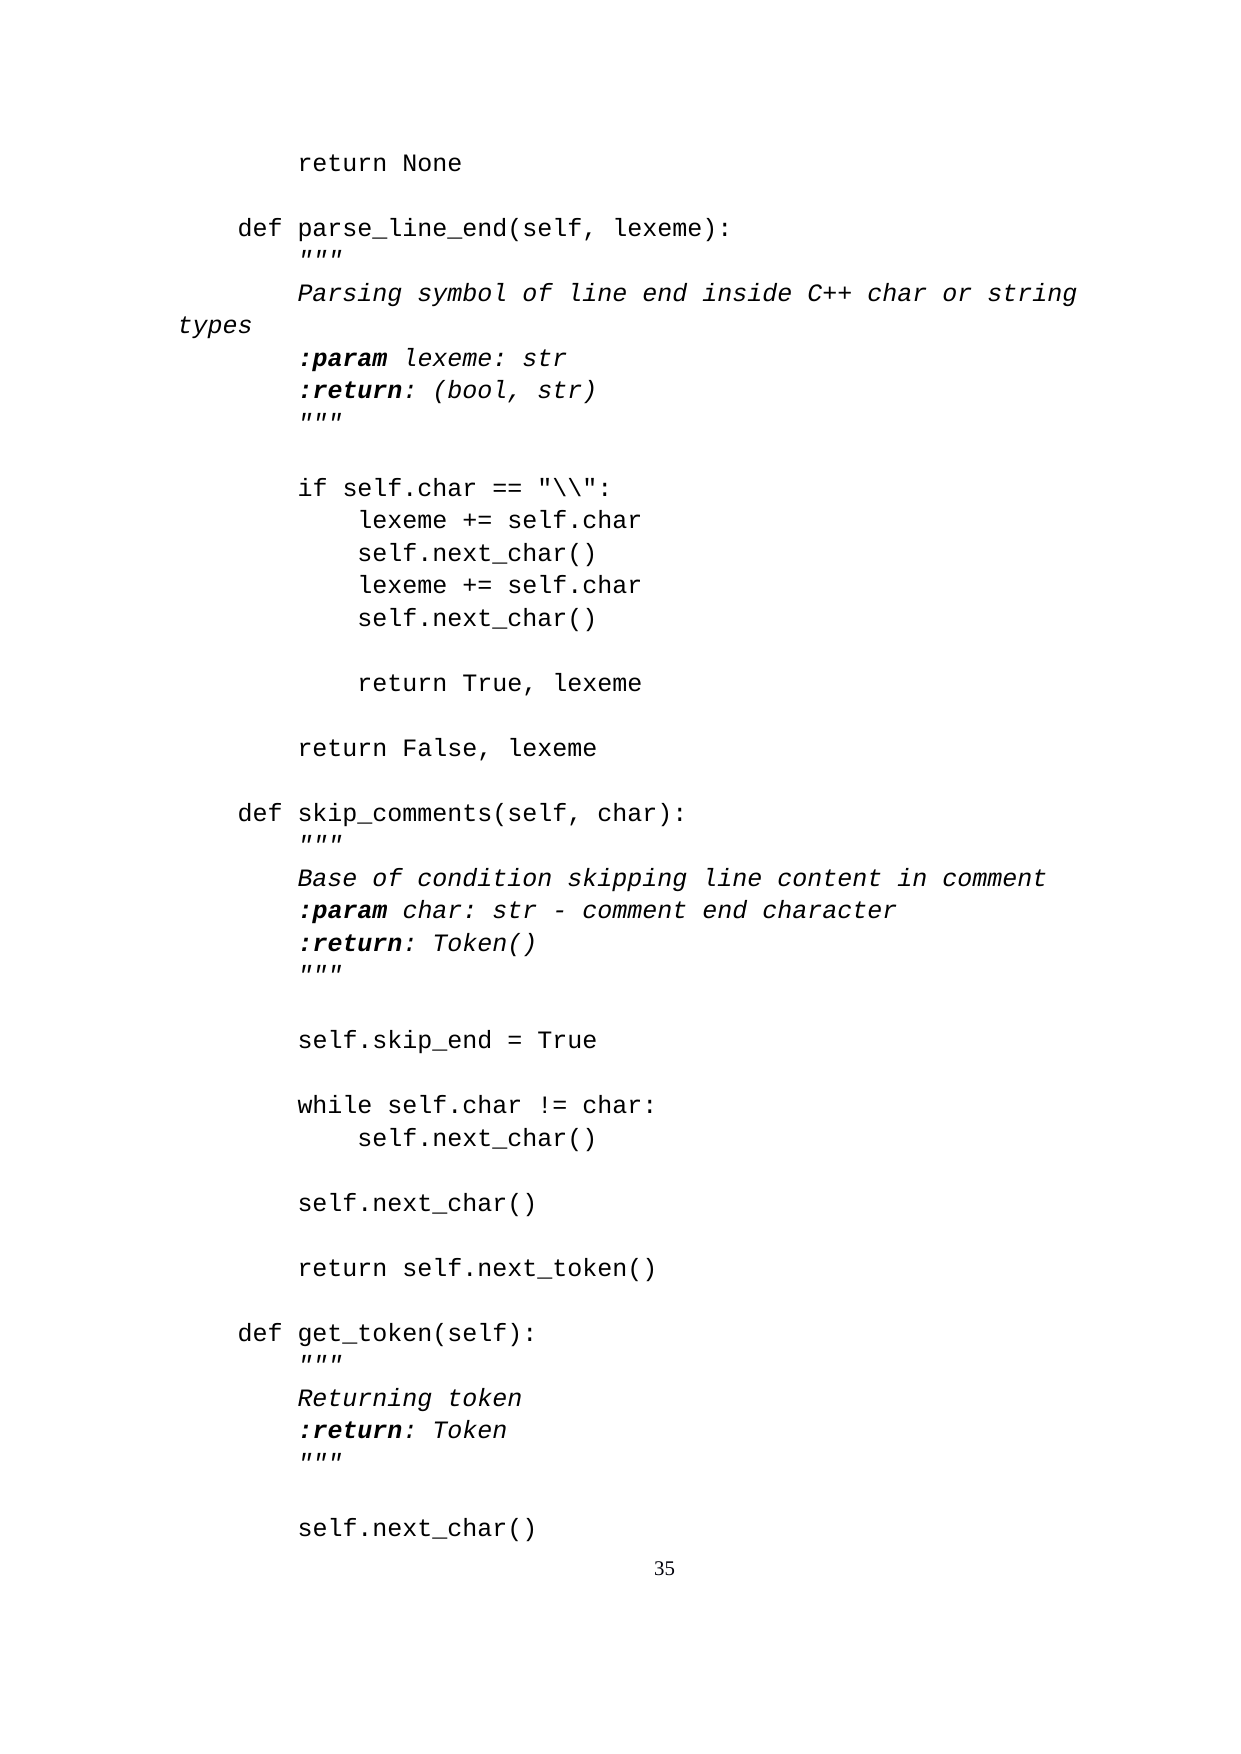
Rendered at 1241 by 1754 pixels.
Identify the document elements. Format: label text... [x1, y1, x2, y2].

text return None def parse_line_end(self, lexeme): """ Parsing symbol of line end inside C++ char or string types :param lexeme: str :return: (bool, str) """ if self.char == "\\": lexeme += self.char self.next_char() lexeme += self.char self.next_char() return True, lexeme return False, lexeme def skip_comments(self, char): """ Base of condition skipping line content in comment :param char: str - comment end character :return: Token() """ self.skip_end = True while self.char != char: self.next_char() self.next_char() return self.next_token() def get_token(self): """ Returning token :return: Token """ self.next_char() [177, 118, 1152, 1544]
